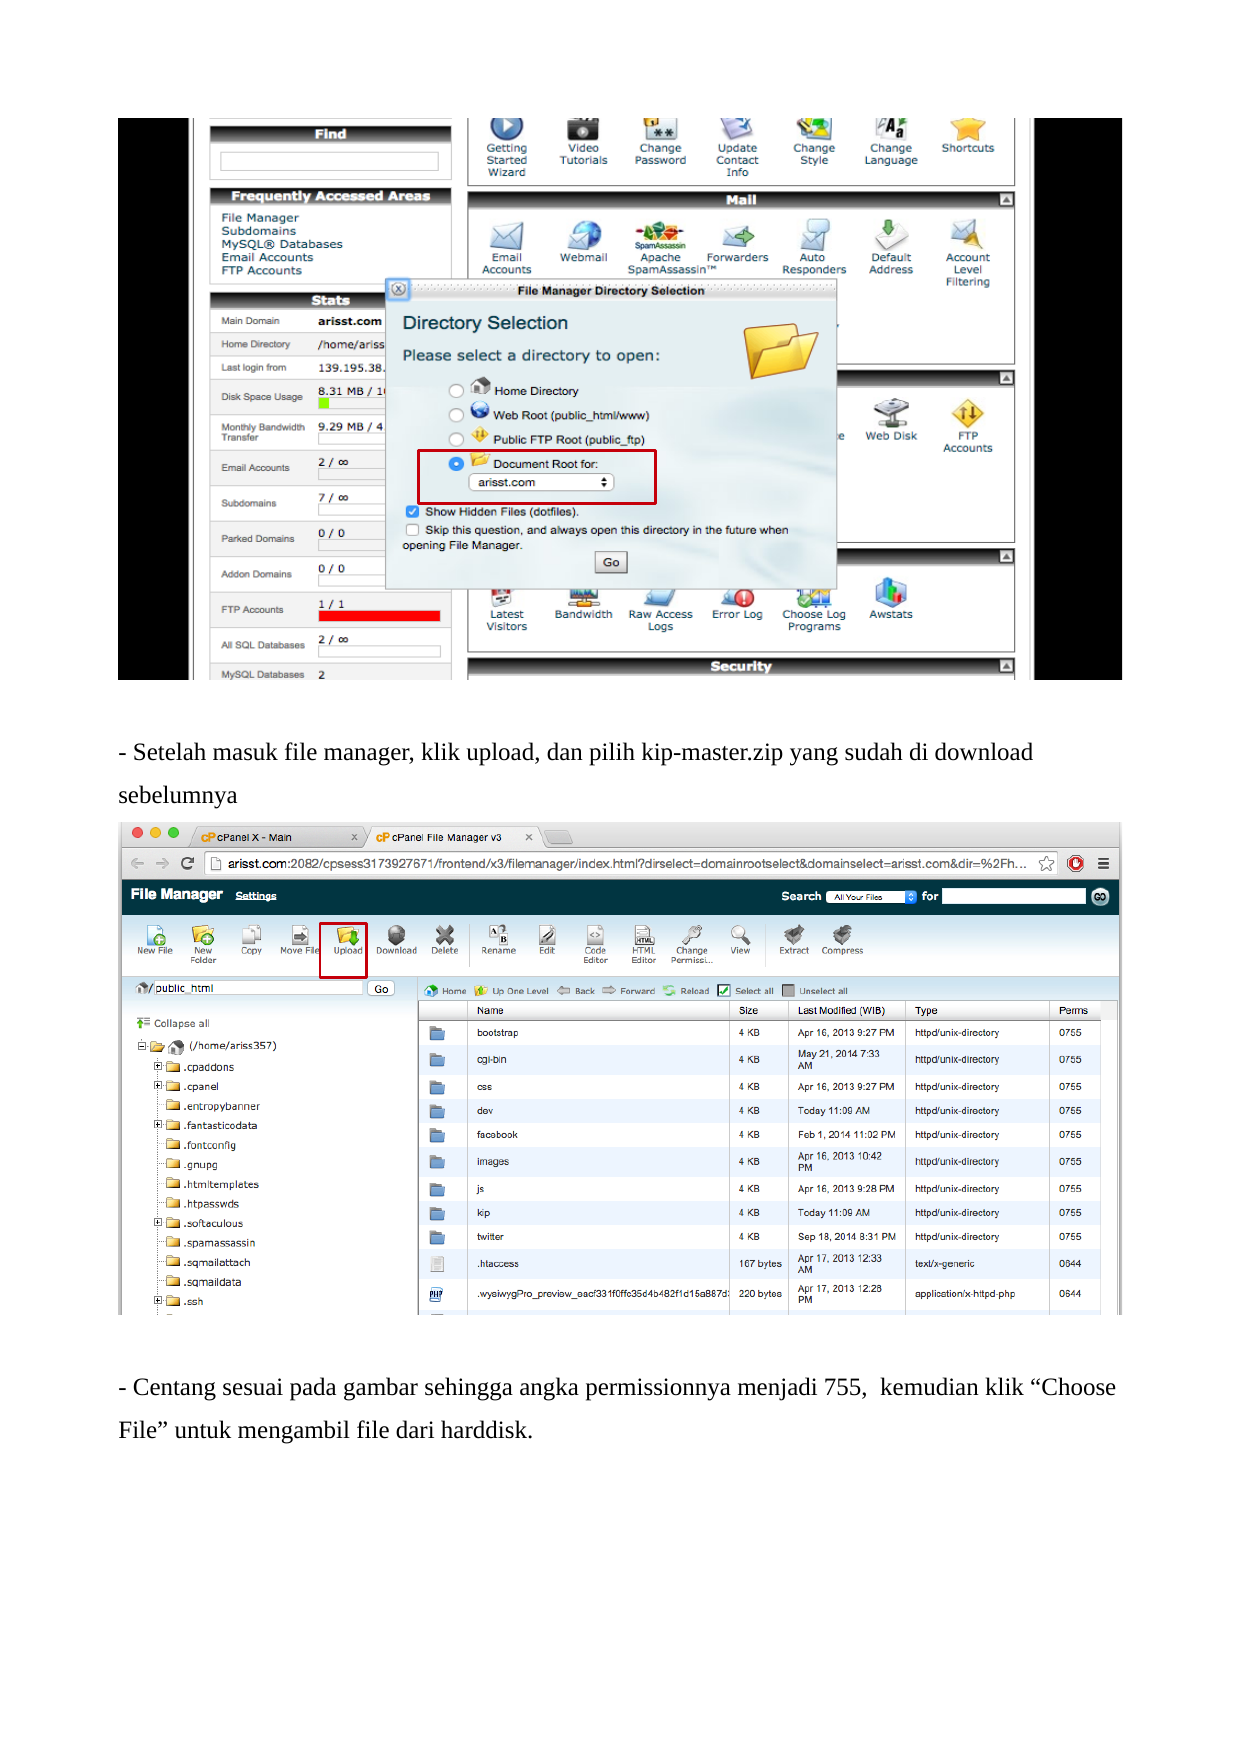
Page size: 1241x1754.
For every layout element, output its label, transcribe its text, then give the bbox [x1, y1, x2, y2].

text - Centang sesuai pada gambar sehingga angka permissionnya menjadi 755, kemudian klik “Choose File” untuk mengambil file dari harddisk. [118, 1372, 1122, 1444]
picture [118, 118, 1123, 680]
picture [118, 822, 1123, 1315]
text - Setelah masuk file manager, klik upload, dan pilih kip-master.zip yang sudah di download sebelumnya [118, 737, 1122, 808]
